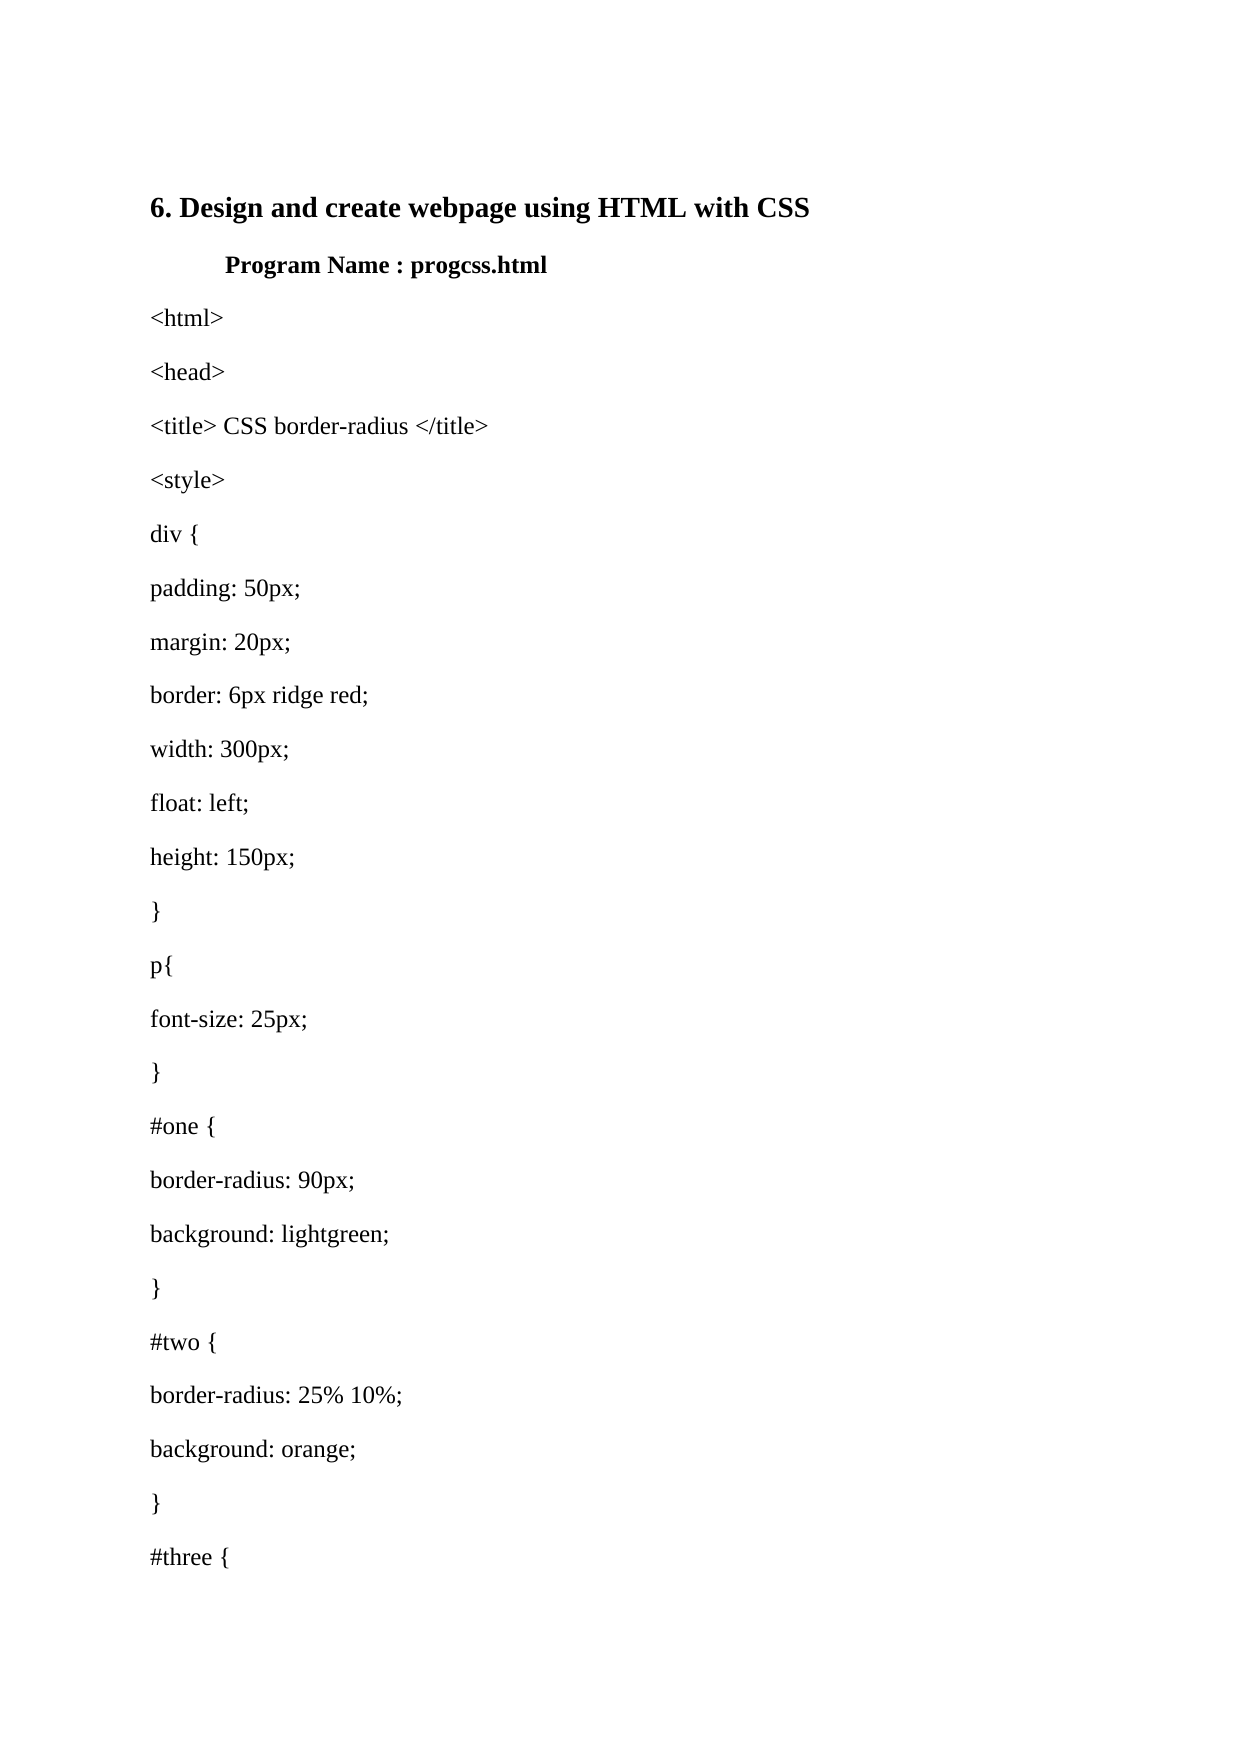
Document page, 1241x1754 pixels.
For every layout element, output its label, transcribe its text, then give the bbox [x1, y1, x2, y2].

text font-size: 25px; [150, 1004, 1048, 1032]
text border-radius: 90px; [150, 1165, 1048, 1194]
text <html> [150, 303, 1048, 332]
text } [150, 1273, 1048, 1302]
text float: left; [150, 788, 1048, 817]
text #three { [150, 1542, 1048, 1571]
text padding: 50px; [150, 573, 1048, 602]
text 6. Design and create webpage using HTML with CSS [150, 190, 1048, 224]
text <title> CSS border-radius </title> [150, 411, 1048, 440]
text background: orange; [150, 1434, 1048, 1463]
list Program Name : progcss.html [225, 250, 1048, 278]
text div { [150, 519, 1048, 548]
text } [150, 1057, 1048, 1086]
text } [150, 896, 1048, 925]
text border: 6px ridge red; [150, 681, 1048, 709]
text border-radius: 25% 10%; [150, 1381, 1048, 1409]
text p{ [150, 950, 1048, 978]
text width: 300px; [150, 734, 1048, 763]
text <head> [150, 357, 1048, 386]
text } [150, 1488, 1048, 1517]
text #two { [150, 1327, 1048, 1356]
text <style> [150, 465, 1048, 494]
text height: 150px; [150, 842, 1048, 871]
text #one { [150, 1111, 1048, 1140]
text margin: 20px; [150, 627, 1048, 655]
text background: lightgreen; [150, 1219, 1048, 1248]
